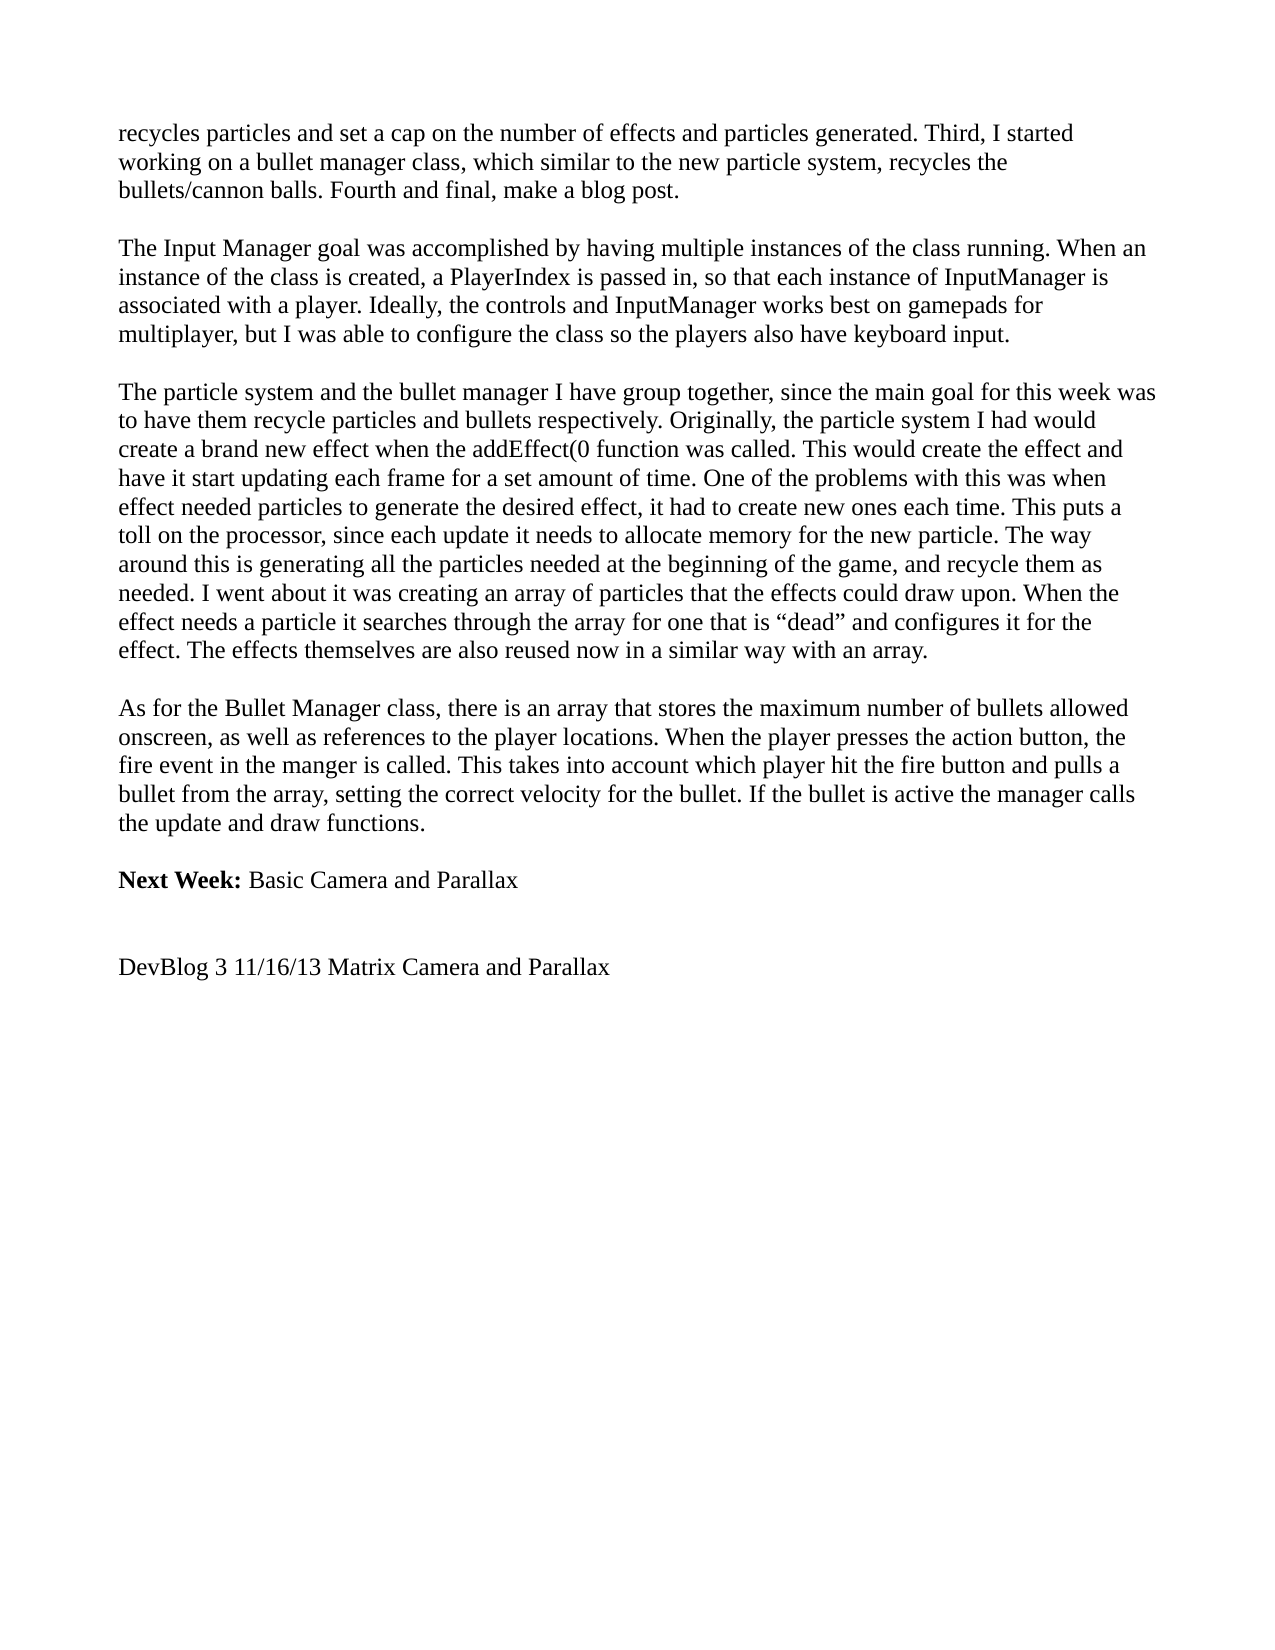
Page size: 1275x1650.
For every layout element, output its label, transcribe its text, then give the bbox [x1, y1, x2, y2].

text DevBlog 3 11/16/13 Matrix Camera and Parallax [118, 952, 1157, 981]
text As for the Bullet Manager class, there is an array that stores the maximum number of bullets allowed onscreen, as well as references to the player locations. When the player presses the action button, the fire event in the manger is called. This takes into account which player hit the fire button and pulls a bullet from the array, setting the correct velocity for the bullet. If the bullet is active the manager calls the update and draw functions. [118, 693, 1157, 837]
text The particle system and the bullet manager I have group together, since the main goal for this week was to have them recycle particles and bullets respectively. Originally, the particle system I had would create a brand new effect when the addEffect(0 function was called. This would create the effect and have it start updating each frame for a set amount of time. One of the problems with this was when effect needed particles to generate the desired effect, it had to create new ones each time. This puts a toll on the processor, since each update it needs to allocate memory for the new particle. The way around this is generating all the particles needed at the beginning of the game, and recycle them as needed. I went about it was creating an array of particles that the effects could draw upon. When the effect needs a particle it searches through the array for one that is “dead” and configures it for the effect. The effects themselves are also reused now in a similar way with an array. [118, 377, 1157, 664]
text Next Week: Basic Camera and Parallax [118, 866, 1157, 894]
text recycles particles and set a cap on the number of effects and particles generated. Third, I started working on a bullet manager class, which similar to the new particle system, recycles the bullets/cannon balls. Fourth and final, make a blog post. [118, 118, 1157, 204]
text The Input Manager goal was accomplished by having multiple instances of the class running. When an instance of the class is created, a PlayerIndex is passed in, so that each instance of InputManager is associated with a player. Ideally, the controls and InputManager works best on gamepads for multiplayer, but I was able to configure the class so the players also have keyboard input. [118, 233, 1157, 348]
